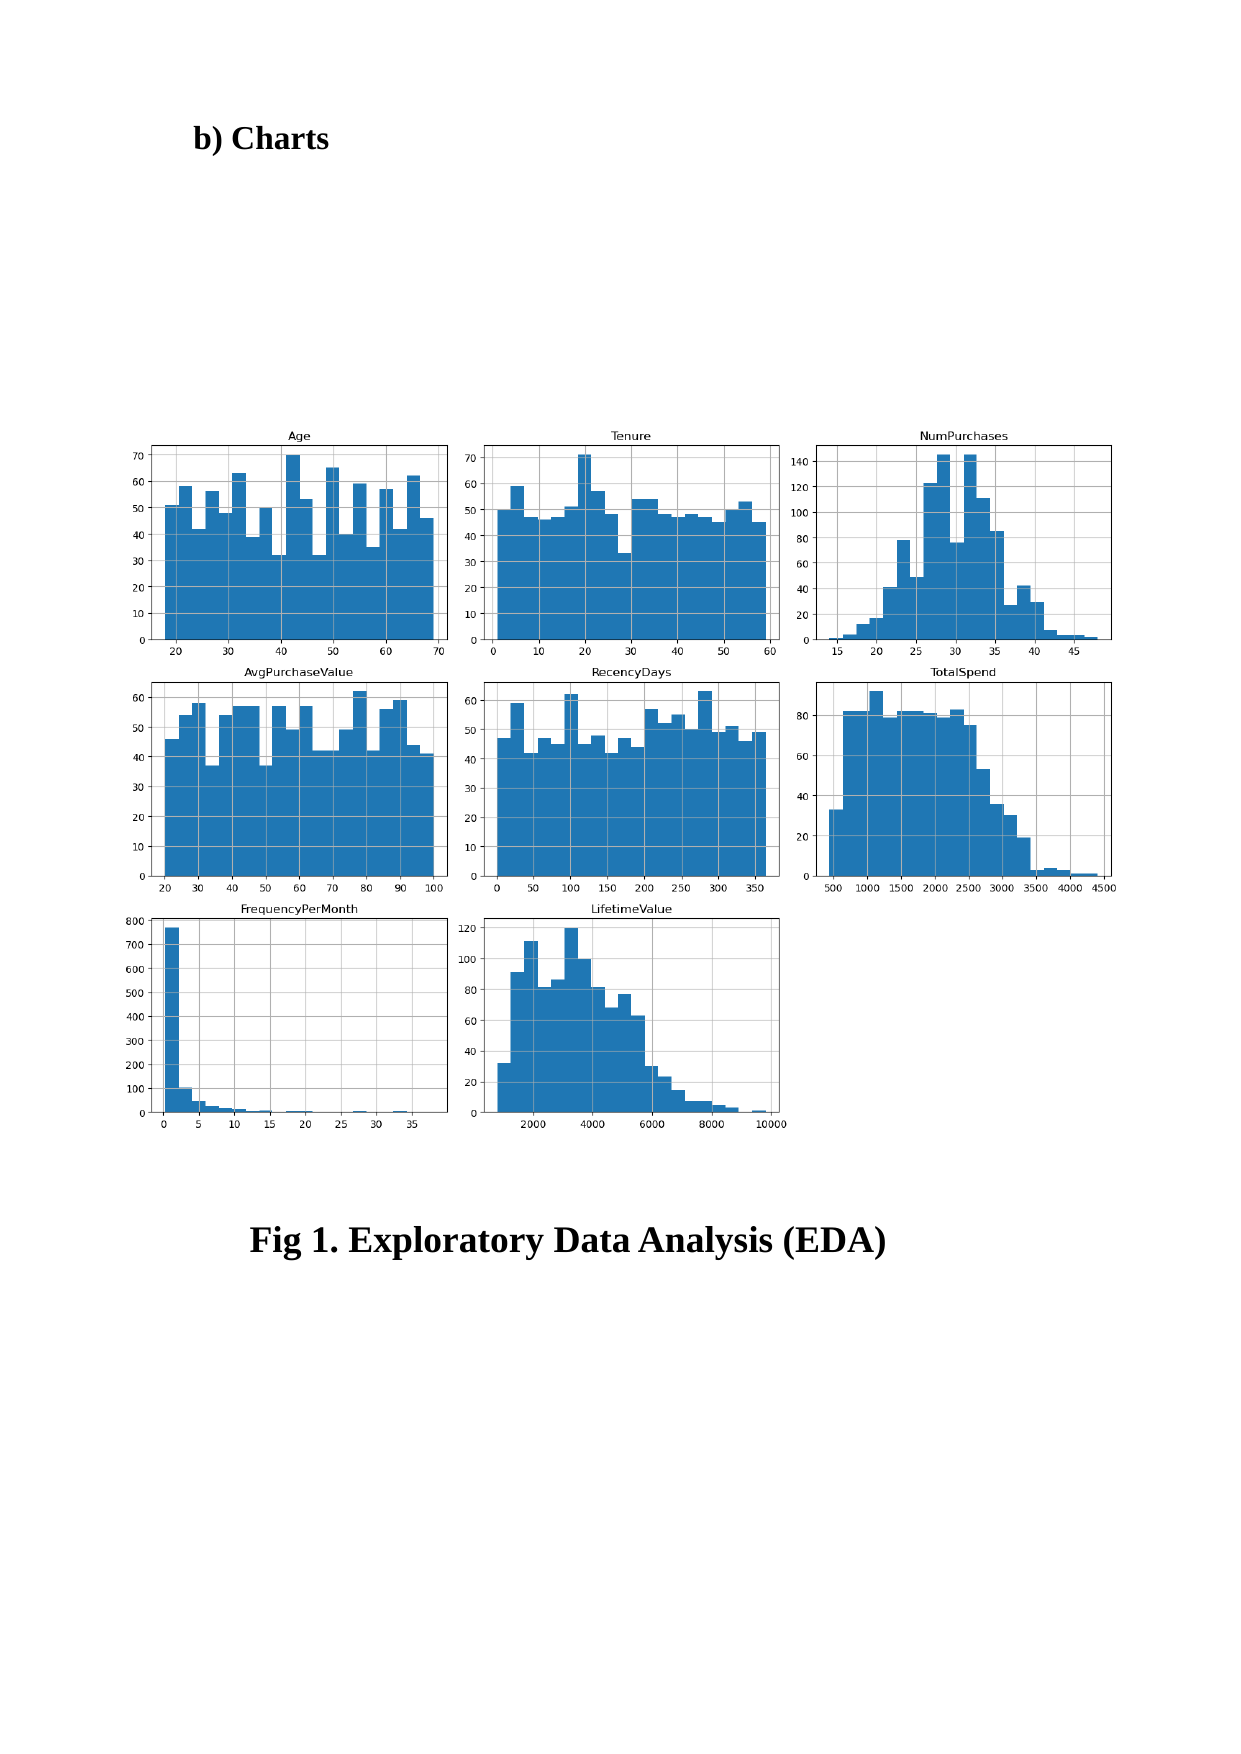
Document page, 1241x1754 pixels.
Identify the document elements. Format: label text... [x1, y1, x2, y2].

list b) Charts [156, 118, 1122, 156]
picture [118, 424, 1123, 1136]
text Fig 1. Exploratory Data Analysis (EDA) [118, 1217, 1122, 1260]
